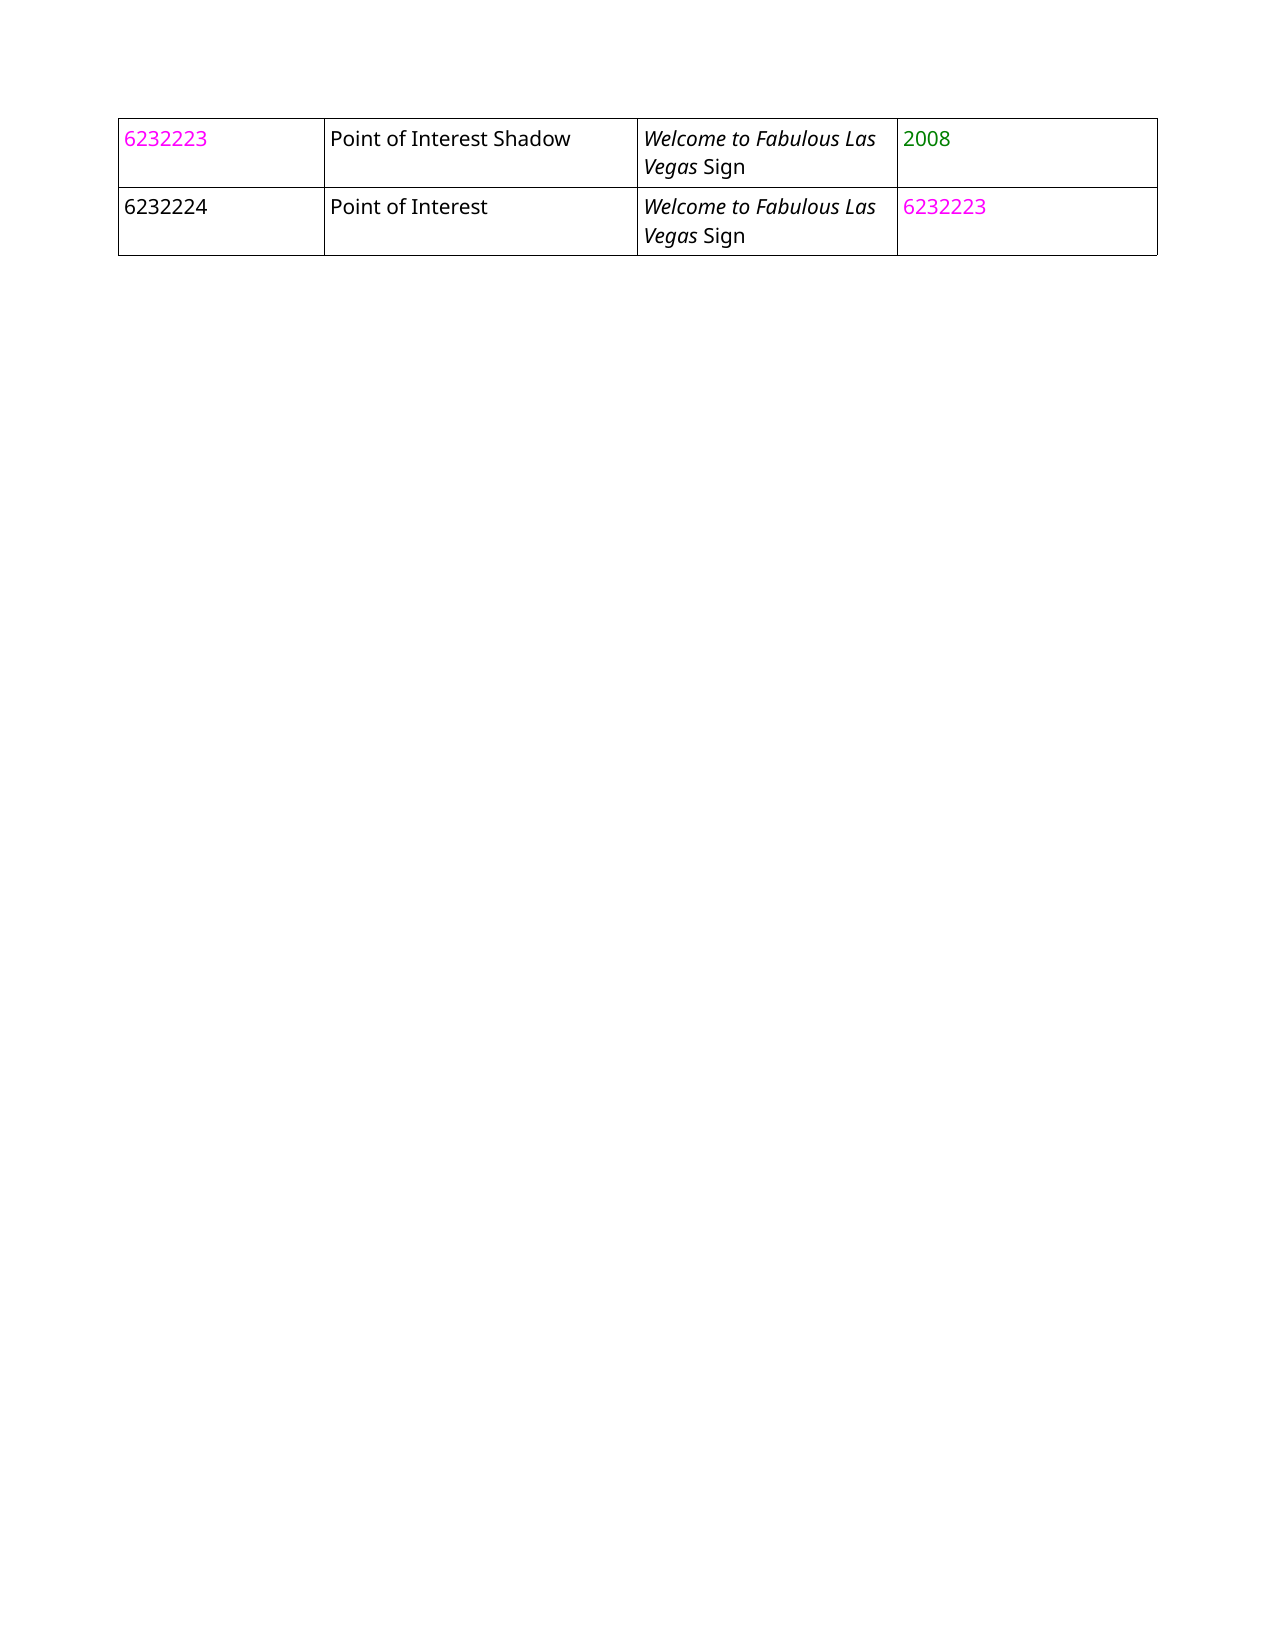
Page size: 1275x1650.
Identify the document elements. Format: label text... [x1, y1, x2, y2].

table_cell Welcome to Fabulous Las Vegas Sign [638, 119, 897, 187]
table_cell 6232223 [898, 188, 1157, 255]
table_cell Point of Interest [325, 188, 637, 255]
table_cell 6232224 [119, 188, 324, 255]
table_cell 2008 [898, 119, 1157, 187]
table_cell Point of Interest Shadow [325, 119, 637, 187]
table_cell Welcome to Fabulous Las Vegas Sign [638, 188, 897, 255]
table_cell 6232223 [119, 119, 324, 187]
